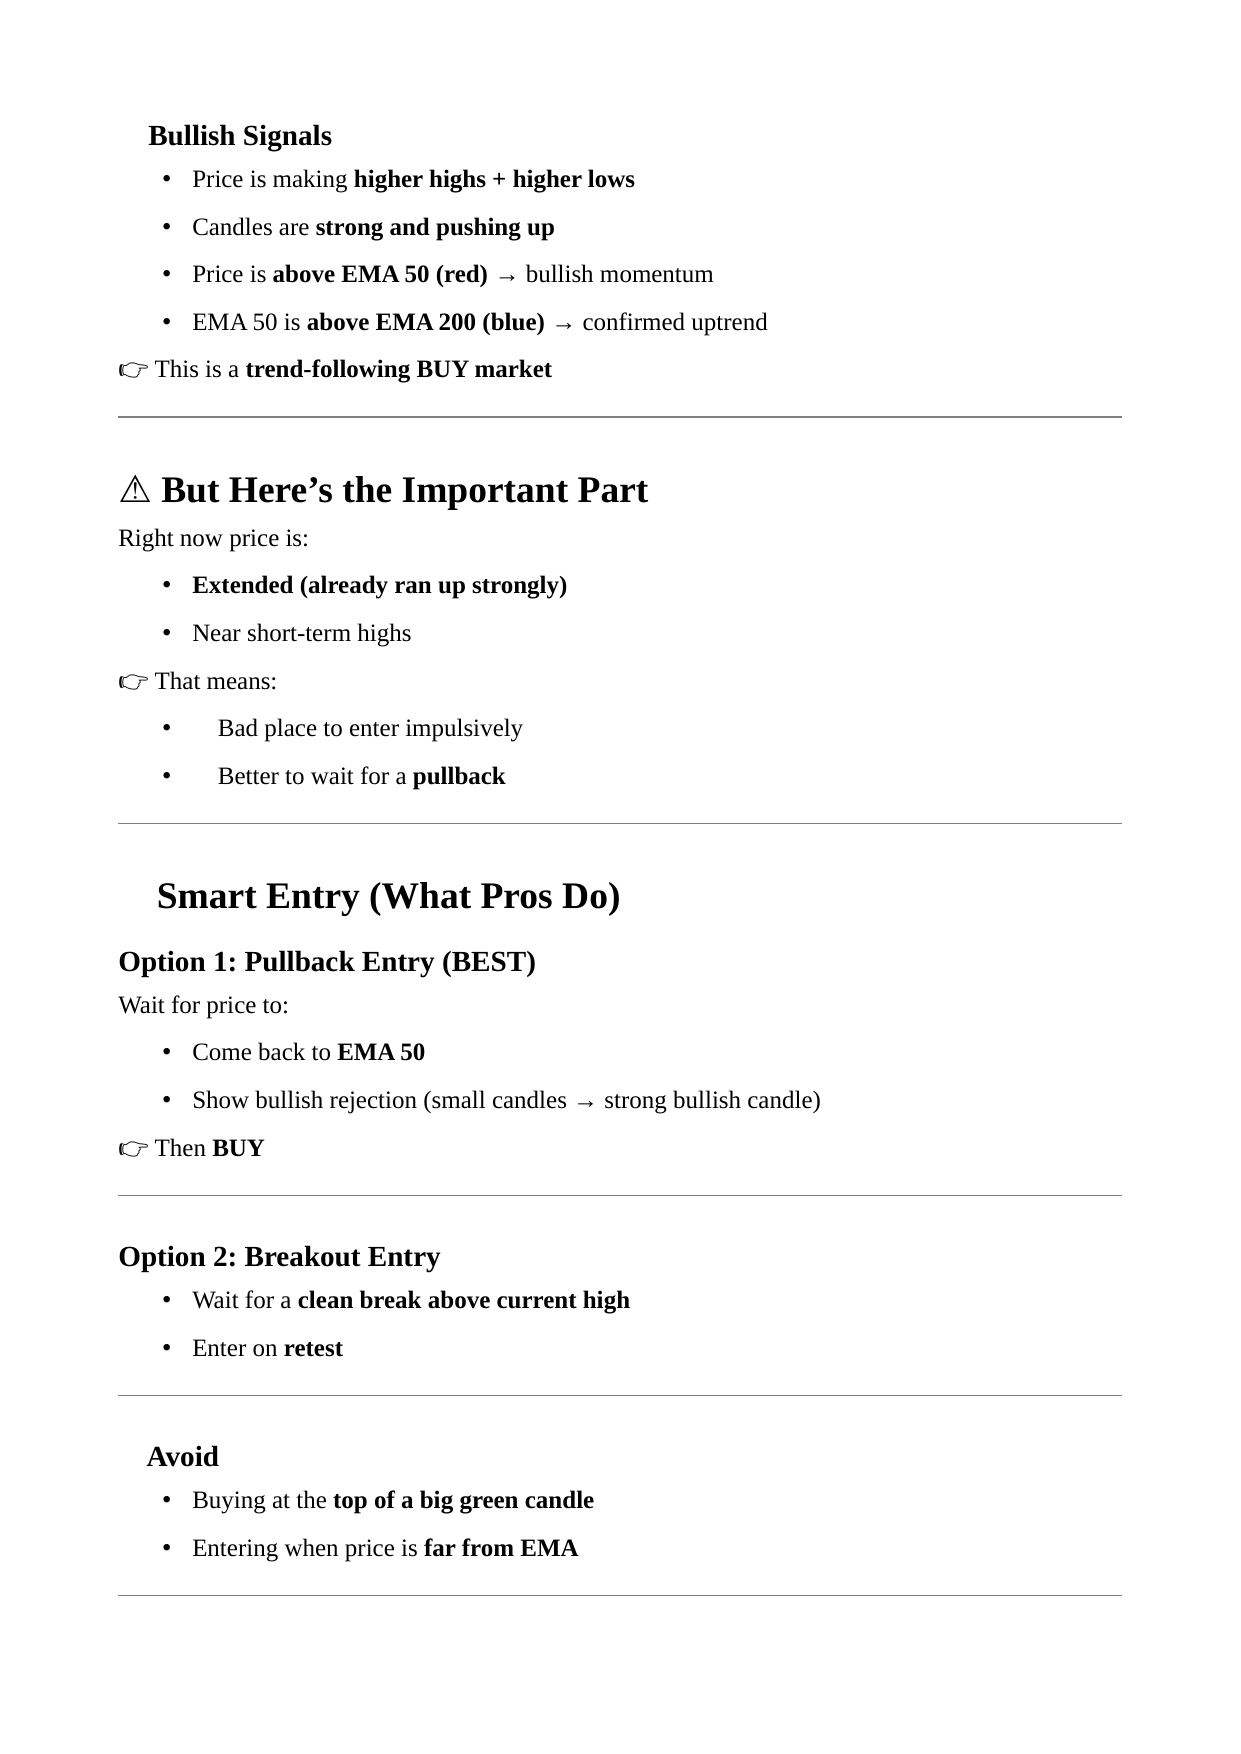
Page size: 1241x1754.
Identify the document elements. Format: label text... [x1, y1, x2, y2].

list Buying at the top of a big green candle [162, 1485, 1122, 1514]
list EMA 50 is above EMA 200 (blue) → confirmed uptrend [162, 307, 1122, 336]
list Entering when price is far from EMA [162, 1533, 1122, 1562]
subtitle Option 2: Breakout Entry [118, 1239, 1122, 1273]
list Near short-term highs [162, 618, 1122, 647]
subtitle ⚠️ But Here’s the Important Part [118, 467, 1122, 510]
subtitle ✅ Bullish Signals [118, 118, 1122, 152]
subtitle ❌ Avoid [118, 1439, 1122, 1473]
text 👉 That means: [118, 666, 1122, 694]
list Price is making higher highs + higher lows [162, 164, 1122, 193]
list ❌ Bad place to enter impulsively [162, 713, 1122, 742]
list Extended (already ran up strongly) [162, 571, 1122, 599]
text Right now price is: [118, 523, 1122, 552]
list Wait for a clean break above current high [162, 1285, 1122, 1314]
list Show bullish rejection (small candles → strong bullish candle) [162, 1085, 1122, 1114]
list ✅ Better to wait for a pullback [162, 761, 1122, 790]
subtitle 🎯 Smart Entry (What Pros Do) [118, 874, 1122, 917]
text 👉 Then BUY [118, 1133, 1122, 1161]
subtitle Option 1: Pullback Entry (BEST) [118, 944, 1122, 977]
list Candles are strong and pushing up [162, 212, 1122, 241]
list Enter on retest [162, 1333, 1122, 1362]
list Price is above EMA 50 (red) → bullish momentum [162, 259, 1122, 288]
text Wait for price to: [118, 990, 1122, 1019]
list Come back to EMA 50 [162, 1037, 1122, 1066]
text 👉 This is a trend-following BUY market [118, 354, 1122, 383]
